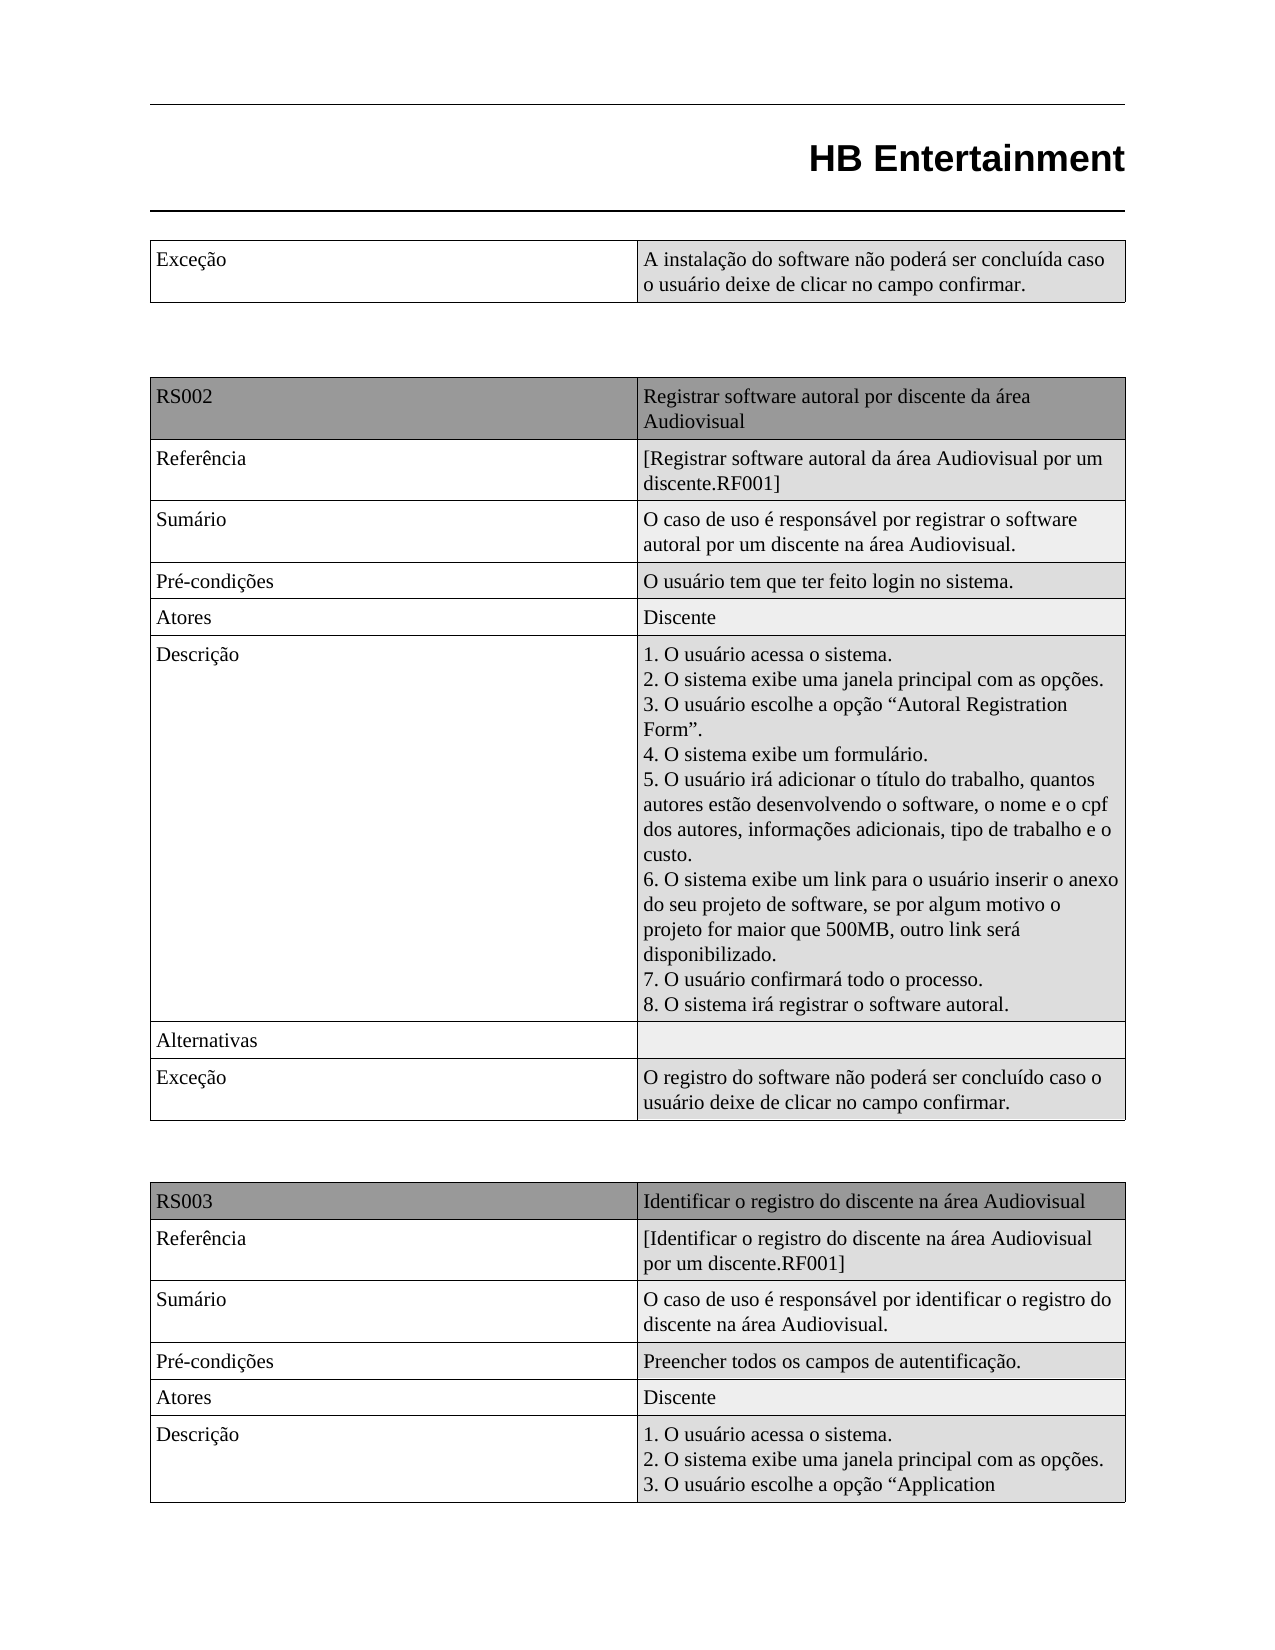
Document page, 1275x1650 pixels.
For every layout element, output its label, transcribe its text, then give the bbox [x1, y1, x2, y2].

table_header Registrar software autoral por discente da área Audiovisual [638, 378, 1125, 439]
table_cell Sumário [151, 1281, 637, 1342]
table_header Identificar o registro do discente na área Audiovisual [638, 1183, 1125, 1219]
table_cell O caso de uso é responsável por identificar o registro do discente na área Audiovisual. [638, 1281, 1125, 1342]
table_cell O usuário tem que ter feito login no sistema. [638, 563, 1125, 598]
table_cell 1. O usuário acessa o sistema. 2. O sistema exibe uma janela principal com as opções. 3. O usuário escolhe a opção “Autoral Registration Form”. 4. O sistema exibe um formulário. 5. O usuário irá adicionar o título do trabalho, quantos autores estão desenvolvendo o software, o nome e o cpf dos autores, informações adicionais, tipo de trabalho e o custo. 6. O sistema exibe um link para o usuário inserir o anexo do seu projeto de software, se por algum motivo o projeto for maior que 500MB, outro link será disponibilizado. 7. O usuário confirmará todo o processo. 8. O sistema irá registrar o software autoral. [638, 636, 1125, 1021]
table_cell [Identificar o registro do discente na área Audiovisual por um discente.RF001] [638, 1220, 1125, 1280]
table_cell Pré-condições [151, 563, 637, 598]
table_cell [Registrar software autoral da área Audiovisual por um discente.RF001] [638, 440, 1125, 500]
table_cell Discente [638, 599, 1125, 635]
table_header RS003 [151, 1183, 637, 1219]
table_cell Descrição [151, 636, 637, 1021]
table_cell Sumário [151, 501, 637, 562]
table_cell O caso de uso é responsável por registrar o software autoral por um discente na área Audiovisual. [638, 501, 1125, 562]
table_cell Atores [151, 1380, 637, 1415]
table_cell Referência [151, 440, 637, 500]
table_cell Descrição [151, 1416, 637, 1502]
table_cell [638, 1022, 1125, 1058]
table_cell Discente [638, 1380, 1125, 1415]
table_cell Exceção [151, 1059, 637, 1119]
table_cell Alternativas [151, 1022, 637, 1058]
table_cell 1. O usuário acessa o sistema. 2. O sistema exibe uma janela principal com as opções. 3. O usuário escolhe a opção “Application [638, 1416, 1125, 1502]
table_cell Referência [151, 1220, 637, 1280]
table_cell O registro do software não poderá ser concluído caso o usuário deixe de clicar no campo confirmar. [638, 1059, 1125, 1119]
table_cell Pré-condições [151, 1343, 637, 1378]
table_cell Exceção [151, 241, 637, 302]
table_cell Atores [151, 599, 637, 635]
table_header RS002 [151, 378, 637, 439]
table_cell Preencher todos os campos de autentificação. [638, 1343, 1125, 1378]
table_cell A instalação do software não poderá ser concluída caso o usuário deixe de clicar no campo confirmar. [638, 241, 1125, 302]
